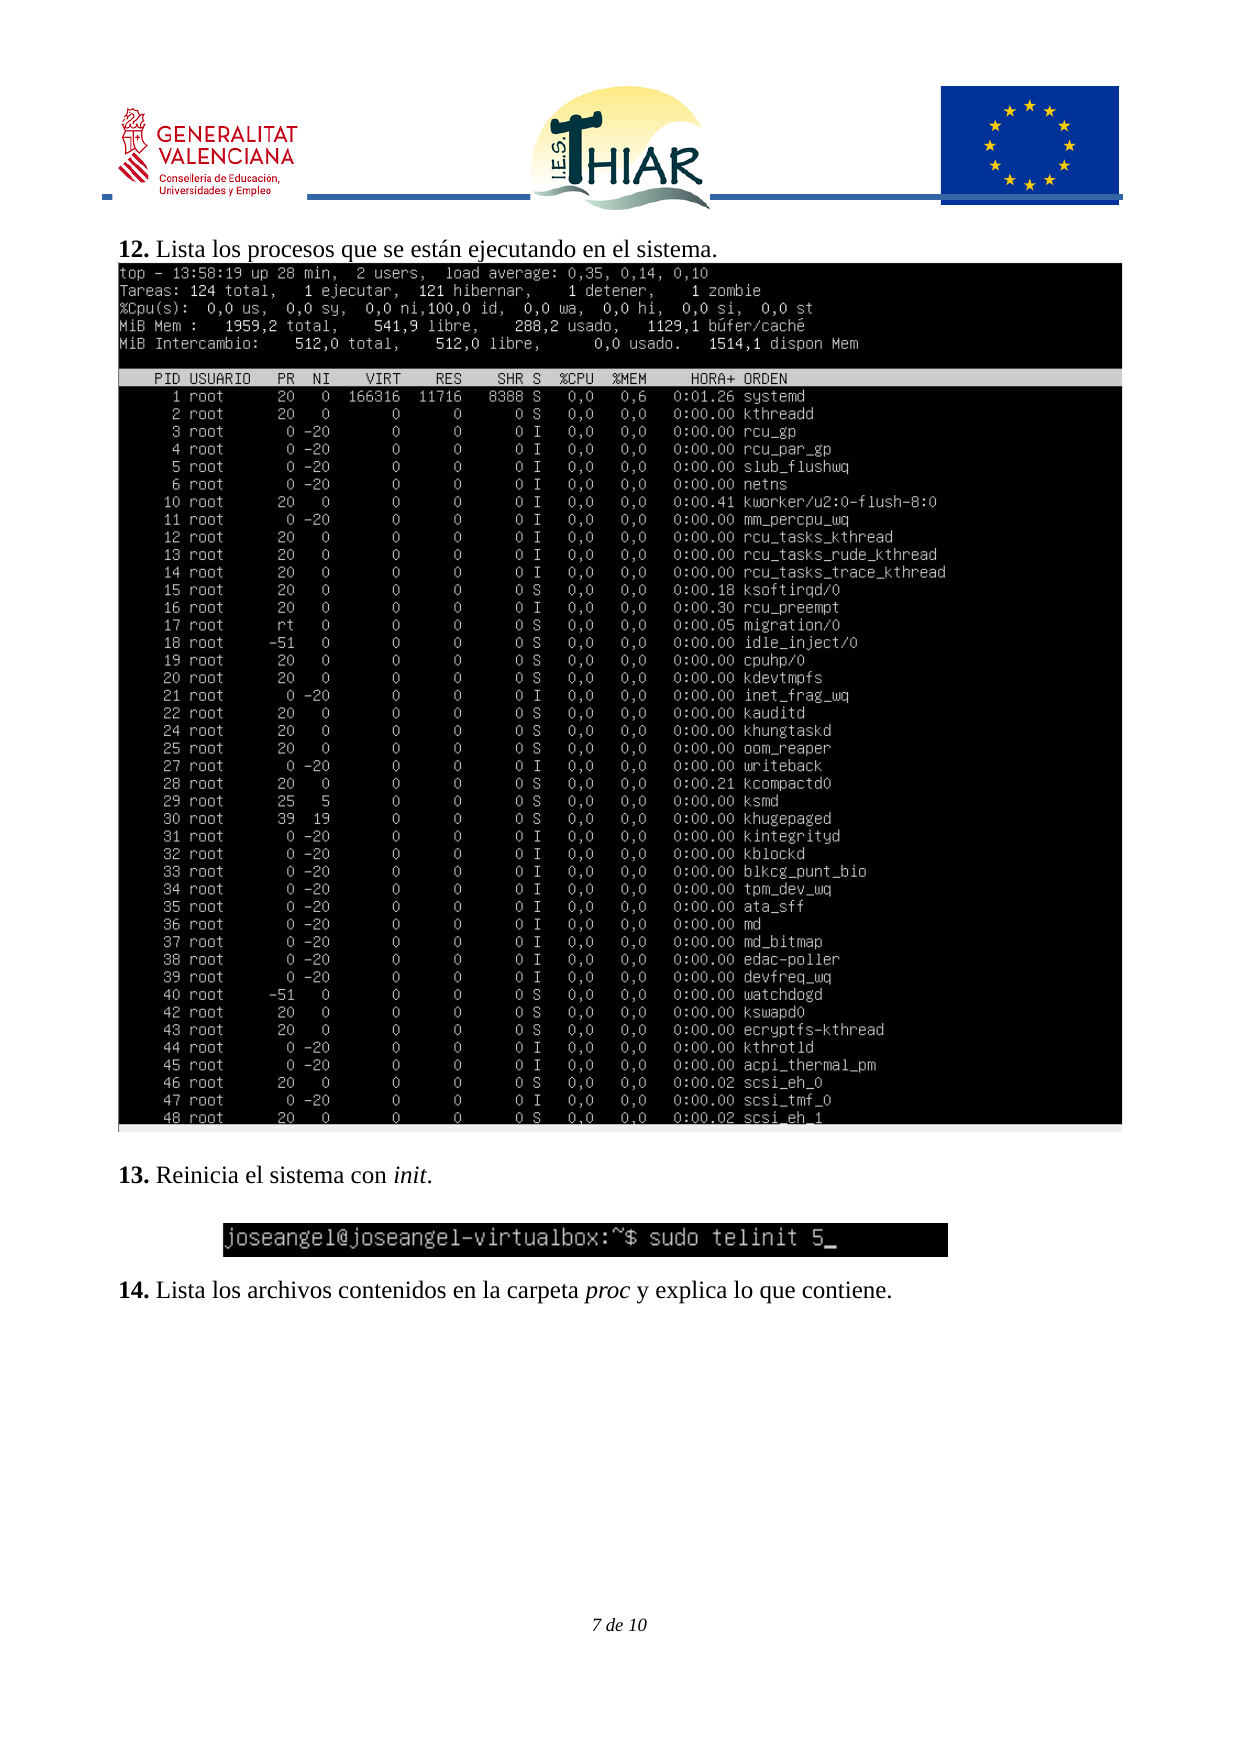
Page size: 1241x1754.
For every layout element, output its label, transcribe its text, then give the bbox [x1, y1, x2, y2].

picture [940, 86, 1119, 194]
picture [112, 103, 308, 206]
text 13. Reinicia el sistema con init. [118, 1160, 1122, 1189]
text 12. Lista los procesos que se están ejecutando en el sistema. [118, 234, 1122, 262]
picture [222, 1223, 948, 1257]
picture [118, 262, 1123, 1132]
picture [530, 86, 710, 210]
picture [940, 200, 1119, 205]
text 14. Lista los archivos contenidos en la carpeta proc y explica lo que contiene. [118, 1275, 1122, 1304]
